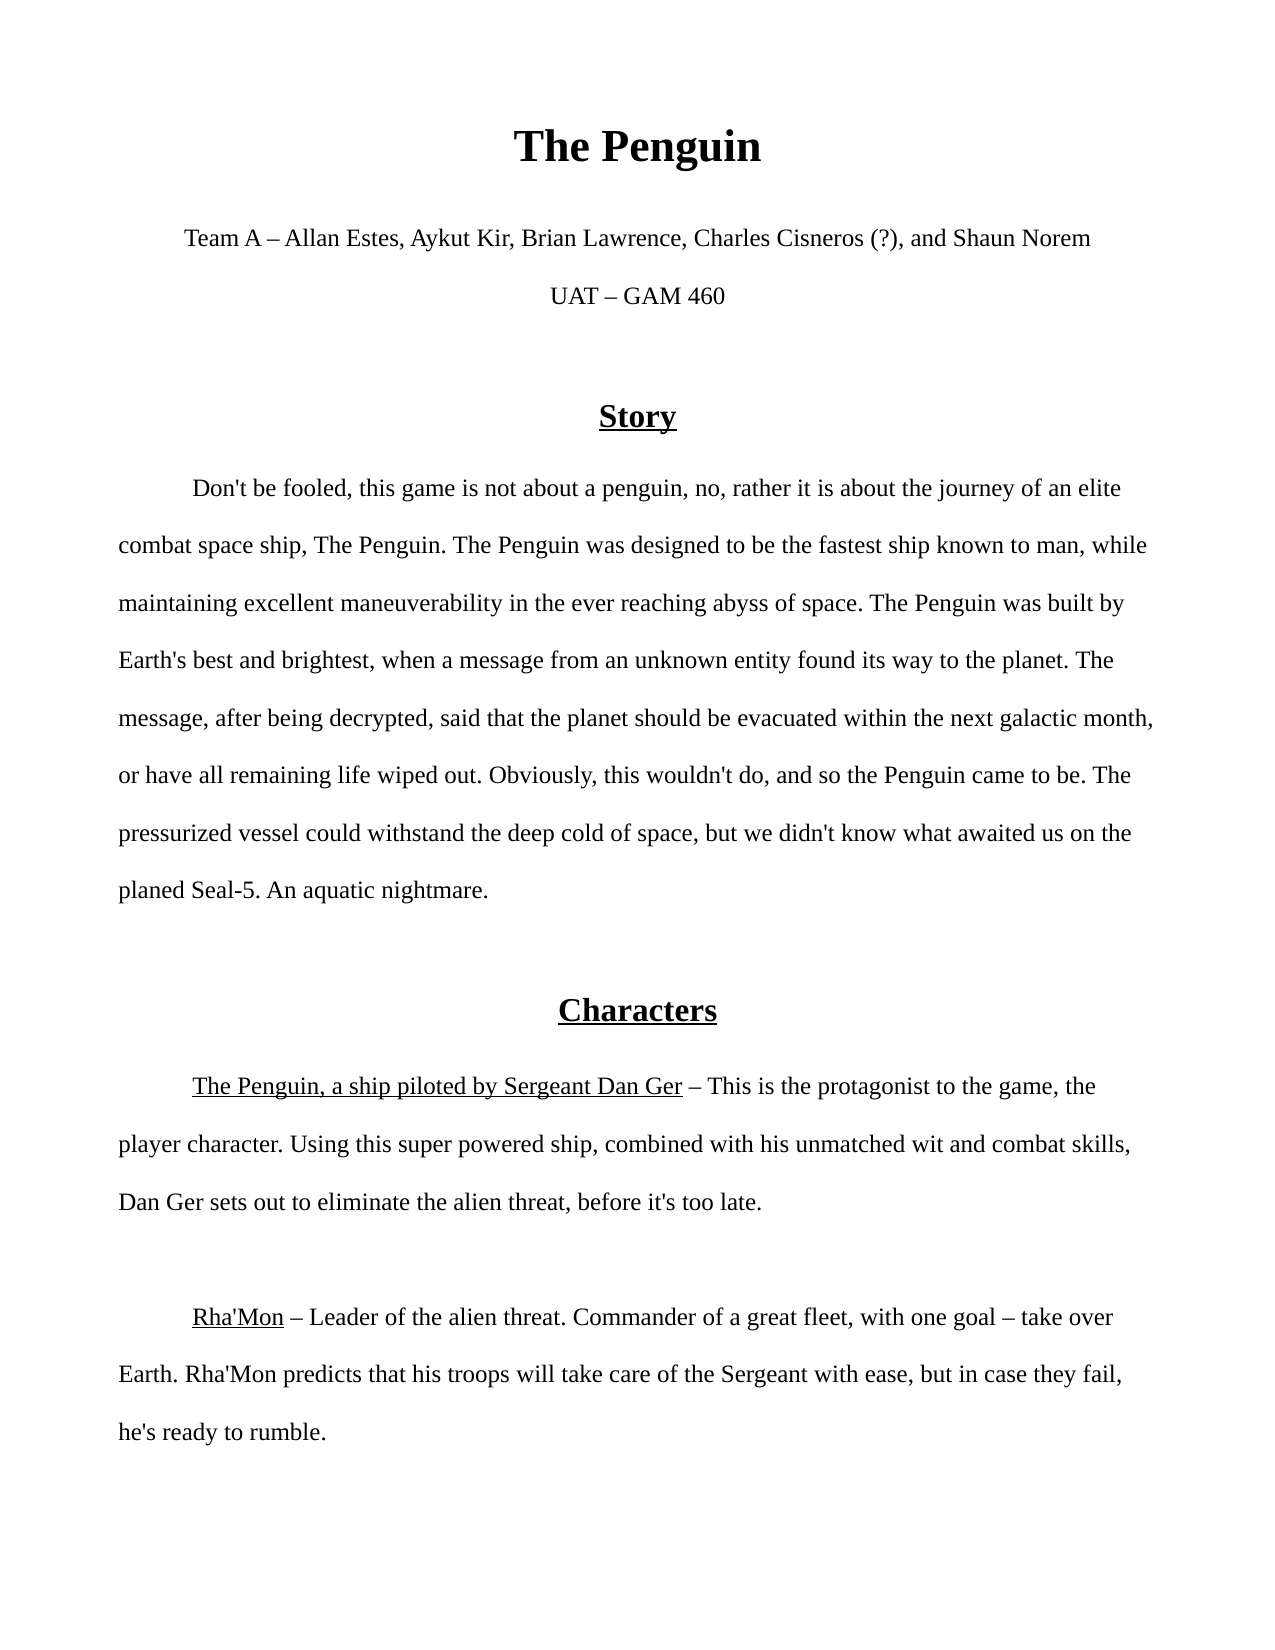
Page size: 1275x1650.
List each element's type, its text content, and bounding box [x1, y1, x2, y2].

text Story [118, 396, 1157, 434]
text The Penguin [118, 118, 1157, 171]
text Team A – Allan Estes, Aykut Kir, Brian Lawrence, Charles Cisneros (?), and Shaun Norem [118, 223, 1157, 252]
text Characters [118, 990, 1157, 1028]
text Rha'Mon – Leader of the alien threat. Commander of a great fleet, with one goal – take over Earth. Rha'Mon predicts that his troops will take care of the Sergeant with ease, but in case they fail, he's ready to rumble. [118, 1302, 1157, 1445]
text UAT – GAM 460 [118, 281, 1157, 310]
text The Penguin, a ship piloted by Sergeant Dan Ger – This is the protagonist to the game, the player character. Using this super powered ship, combined with his unmatched wit and combat skills, Dan Ger sets out to eliminate the alien threat, before it's too late. [118, 1067, 1157, 1215]
text Don't be fooled, this game is not about a penguin, no, rather it is about the journey of an elite combat space ship, The Penguin. The Penguin was designed to be the fastest ship known to man, while maintaining excellent maneuverability in the ever reaching abyss of space. The Penguin was built by Earth's best and brightest, when a message from an unknown entity found its way to the planet. The message, after being decrypted, said that the planet should be evacuated within the next galactic month, or have all remaining life wiped out. Obviously, this wouldn't do, and so the Penguin came to be. The pressurized vessel could withstand the deep cold of space, but we didn't know what awaited us on the planed Seal-5. An aquatic nightmare. [118, 473, 1157, 904]
